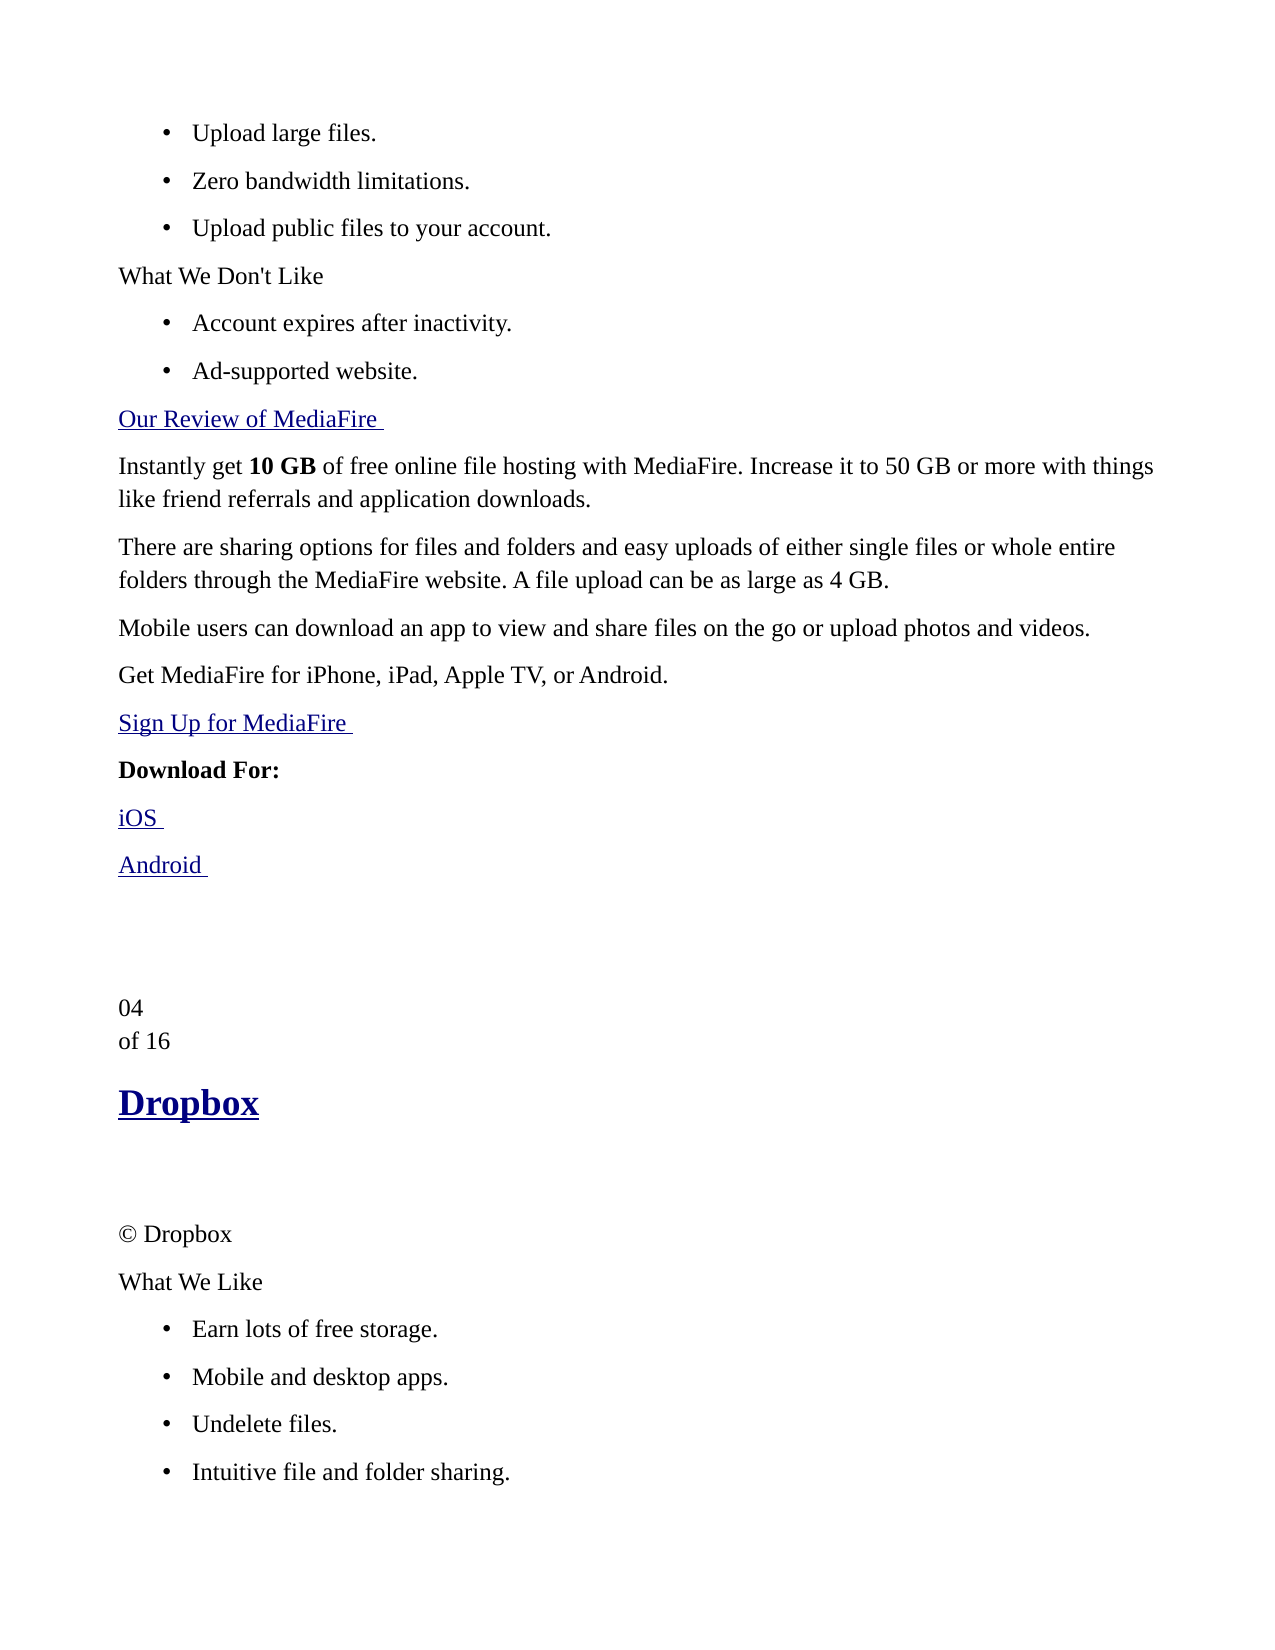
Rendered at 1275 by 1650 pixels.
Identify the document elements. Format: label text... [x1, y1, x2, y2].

text What We Don't Like [118, 261, 1157, 290]
text What We Like [118, 1267, 1157, 1296]
text Download For: [118, 755, 1157, 784]
subtitle Dropbox [118, 1080, 1157, 1123]
text Mobile users can download an app to view and share files on the go or upload photos and videos. [118, 613, 1157, 641]
list Undelete files. [162, 1409, 1157, 1438]
list Upload public files to your account. [162, 213, 1157, 242]
list Zero bandwidth limitations. [162, 166, 1157, 194]
text iOS [118, 803, 1157, 832]
list Earn lots of free storage. [162, 1314, 1157, 1343]
text Instantly get 10 GB of free online file hosting with MediaFire. Increase it to 50 GB or more with things like friend referrals and application downloads. [118, 451, 1157, 513]
text Android [118, 851, 1157, 879]
text There are sharing options for files and folders and easy uploads of either single files or whole entire folders through the MediaFire website. A file upload can be as large as 4 GB. [118, 532, 1157, 594]
list Account expires after inactivity. [162, 308, 1157, 337]
list Upload large files. [162, 118, 1157, 147]
text 04 [118, 993, 1157, 1022]
text of 16 [118, 1026, 1157, 1055]
list Intuitive file and folder sharing. [162, 1457, 1157, 1486]
text © Dropbox [118, 1219, 1157, 1248]
text Our Review of MediaFire [118, 404, 1157, 432]
list Ad-supported website. [162, 356, 1157, 385]
text Sign Up for MediaFire [118, 708, 1157, 737]
text Get MediaFire for iPhone, iPad, Apple TV, or Android. [118, 660, 1157, 689]
list Mobile and desktop apps. [162, 1362, 1157, 1391]
